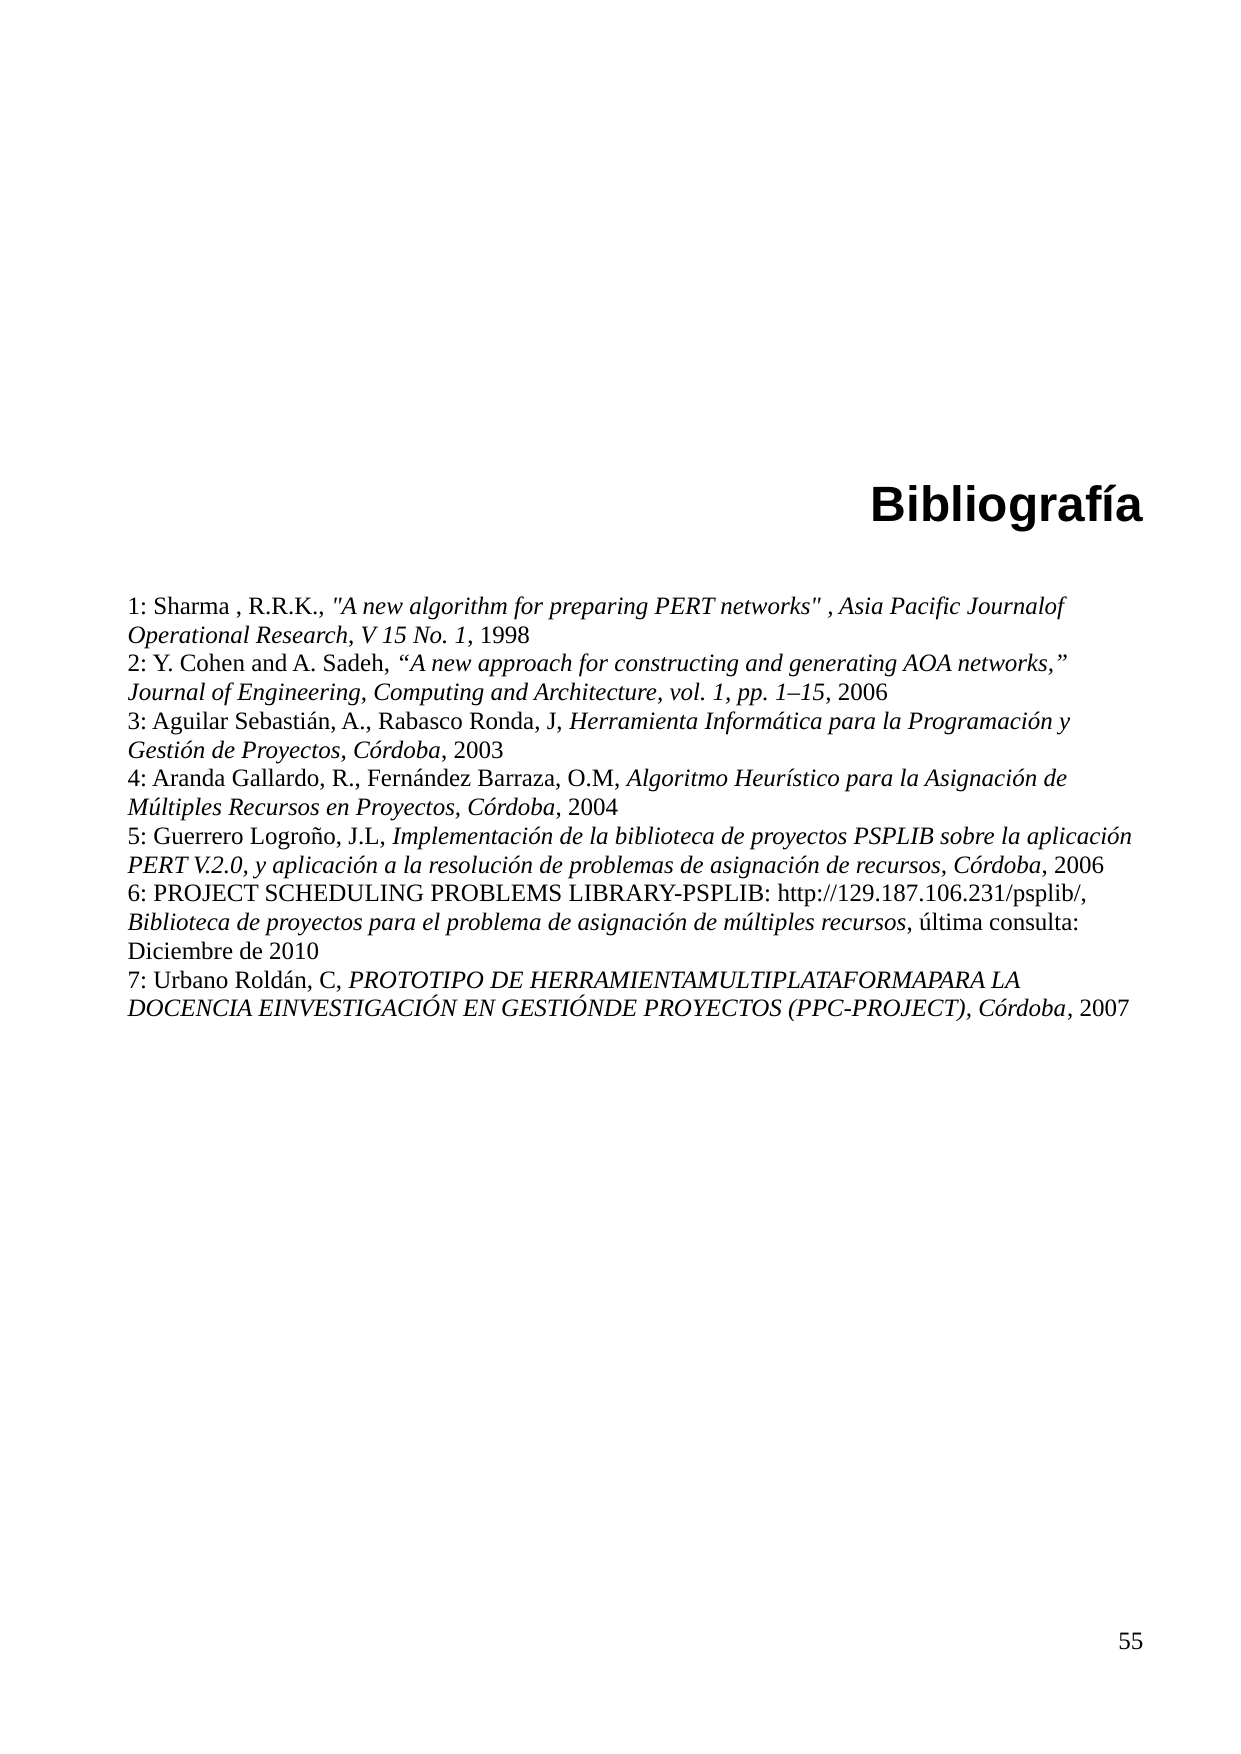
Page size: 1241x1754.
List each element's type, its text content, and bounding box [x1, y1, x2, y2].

text 2: Y. Cohen and A. Sadeh, “A new approach for constructing and generating AOA networks,” Journal of Engineering, Computing and Architecture, vol. 1, pp. 1–15, 2006 [127, 648, 1143, 706]
text 5: Guerrero Logroño, J.L, Implementación de la biblioteca de proyectos PSPLIB sobre la aplicación PERT V.2.0, y aplicación a la resolución de problemas de asignación de recursos, Córdoba, 2006 [127, 821, 1143, 878]
text 3: Aguilar Sebastián, A., Rabasco Ronda, J, Herramienta Informática para la Programación y Gestión de Proyectos, Córdoba, 2003 [127, 706, 1143, 763]
subtitle Bibliografía [127, 475, 1143, 532]
text 7: Urbano Roldán, C, PROTOTIPO DE HERRAMIENTAMULTIPLATAFORMAPARA LA DOCENCIA EINVESTIGACIÓN EN GESTIÓNDE PROYECTOS (PPC-PROJECT), Córdoba, 2007 [127, 965, 1143, 1022]
text 6: PROJECT SCHEDULING PROBLEMS LIBRARY-PSPLIB: http://129.187.106.231/psplib/, Biblioteca de proyectos para el problema de asignación de múltiples recursos, última consulta: Diciembre de 2010 [127, 878, 1143, 965]
text 1: Sharma , R.R.K., "A new algorithm for preparing PERT networks" , Asia Pacific Journalof Operational Research, V 15 No. 1, 1998 [127, 591, 1143, 648]
text 4: Aranda Gallardo, R., Fernández Barraza, O.M, Algoritmo Heurístico para la Asignación de Múltiples Recursos en Proyectos, Córdoba, 2004 [127, 763, 1143, 821]
